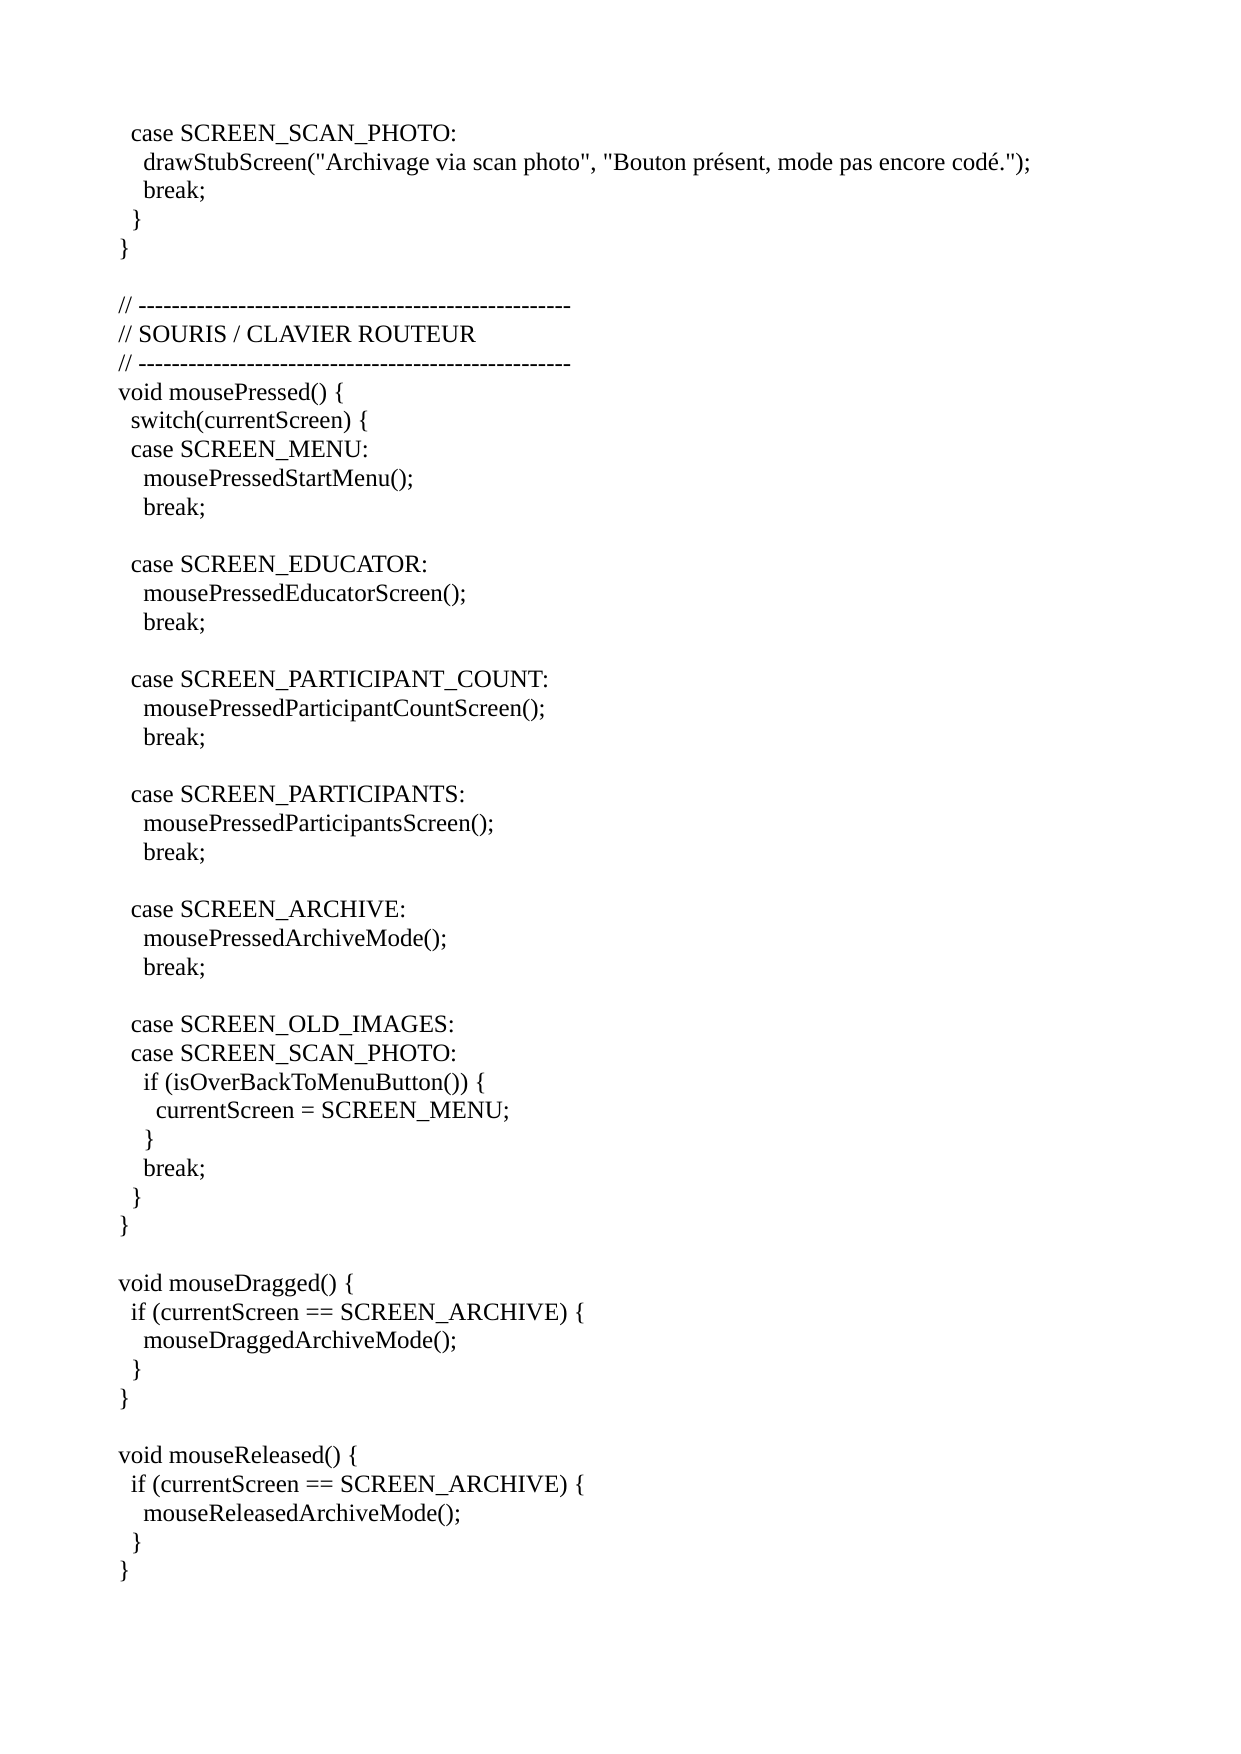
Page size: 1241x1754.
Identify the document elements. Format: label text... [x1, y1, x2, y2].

text mousePressedStartMenu(); [118, 463, 1122, 492]
text if (currentScreen == SCREEN_ARCHIVE) { [118, 1297, 1122, 1326]
text } [118, 1354, 1122, 1383]
text break; [118, 176, 1122, 204]
text } [118, 1124, 1122, 1153]
text case SCREEN_EDUCATOR: [118, 549, 1122, 578]
text // ---------------------------------------------------- [118, 348, 1122, 377]
text break; [118, 492, 1122, 521]
text break; [118, 952, 1122, 981]
text case SCREEN_ARCHIVE: [118, 894, 1122, 923]
text drawStubScreen("Archivage via scan photo", "Bouton présent, mode pas encore codé."); [118, 147, 1122, 176]
text mouseDraggedArchiveMode(); [118, 1326, 1122, 1354]
text mousePressedEducatorScreen(); [118, 578, 1122, 607]
text void mouseDragged() { [118, 1268, 1122, 1297]
text switch(currentScreen) { [118, 406, 1122, 434]
text // ---------------------------------------------------- [118, 291, 1122, 319]
text break; [118, 607, 1122, 636]
text break; [118, 837, 1122, 866]
text case SCREEN_OLD_IMAGES: [118, 1009, 1122, 1038]
text } [118, 1383, 1122, 1412]
text case SCREEN_PARTICIPANTS: [118, 779, 1122, 808]
text currentScreen = SCREEN_MENU; [118, 1096, 1122, 1124]
text case SCREEN_MENU: [118, 434, 1122, 463]
text if (isOverBackToMenuButton()) { [118, 1067, 1122, 1096]
text void mouseReleased() { [118, 1441, 1122, 1469]
text case SCREEN_SCAN_PHOTO: [118, 118, 1122, 147]
text mousePressedParticipantsScreen(); [118, 808, 1122, 837]
text } [118, 1182, 1122, 1211]
text mousePressedArchiveMode(); [118, 923, 1122, 952]
text // SOURIS / CLAVIER ROUTEUR [118, 319, 1122, 348]
text } [118, 1527, 1122, 1556]
text mousePressedParticipantCountScreen(); [118, 693, 1122, 722]
text } [118, 1556, 1122, 1584]
text break; [118, 1153, 1122, 1182]
text } [118, 233, 1122, 262]
text mouseReleasedArchiveMode(); [118, 1498, 1122, 1527]
text void mousePressed() { [118, 377, 1122, 406]
text } [118, 204, 1122, 233]
text case SCREEN_PARTICIPANT_COUNT: [118, 664, 1122, 693]
text break; [118, 722, 1122, 751]
text } [118, 1211, 1122, 1239]
text case SCREEN_SCAN_PHOTO: [118, 1038, 1122, 1067]
text if (currentScreen == SCREEN_ARCHIVE) { [118, 1469, 1122, 1498]
